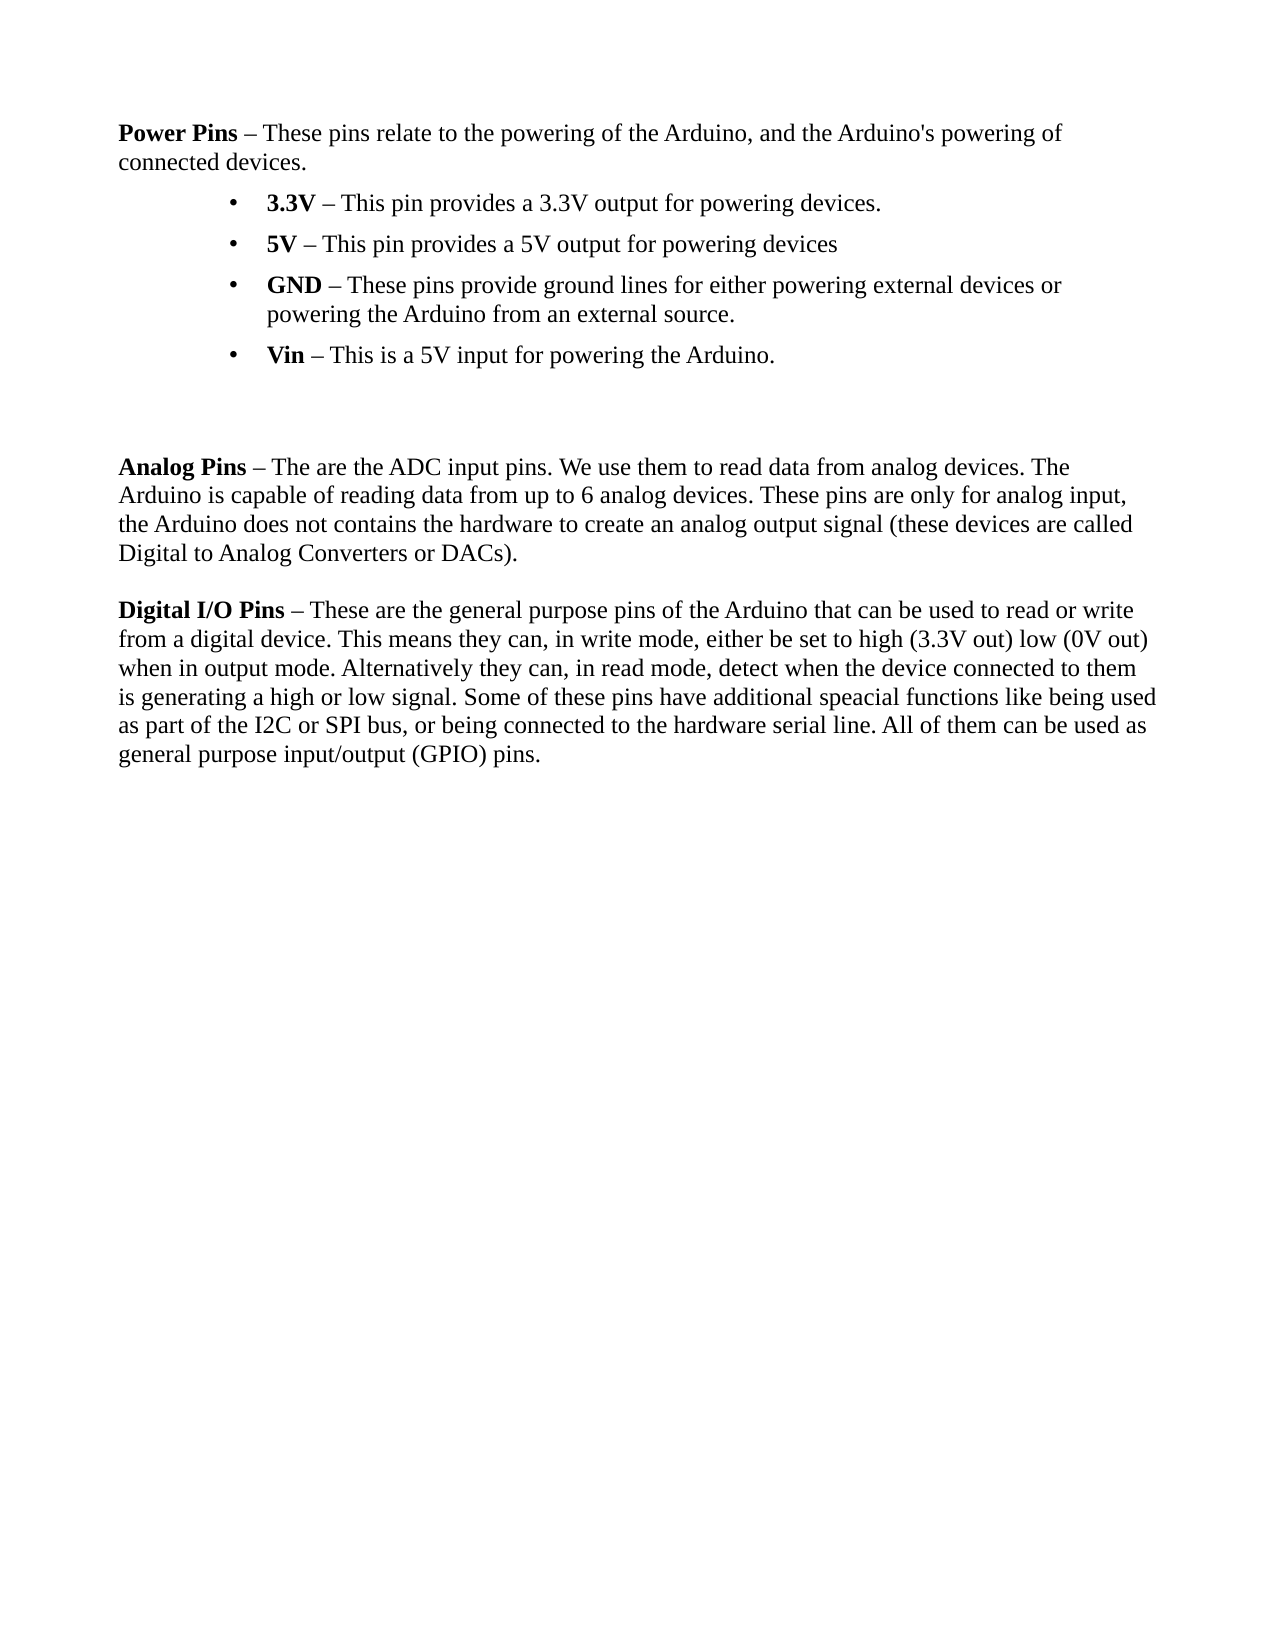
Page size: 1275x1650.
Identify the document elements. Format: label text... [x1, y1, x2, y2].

list 3.3V – This pin provides a 3.3V output for powering devices. [229, 188, 1157, 217]
list Vin – This is a 5V input for powering the Arduino. [229, 341, 1157, 369]
text Power Pins – These pins relate to the powering of the Arduino, and the Arduino's powering of connected devices. [118, 118, 1157, 176]
text Analog Pins – The are the ADC input pins. We use them to read data from analog devices. The Arduino is capable of reading data from up to 6 analog devices. These pins are only for analog input, the Arduino does not contains the hardware to create an analog output signal (these devices are called Digital to Analog Converters or DACs). Digital I/O Pins – These are the general purpose pins of the Arduino that can be used to read or write from a digital device. This means they can, in write mode, either be set to high (3.3V out) low (0V out) when in output mode. Alternatively they can, in read mode, detect when the device connected to them is generating a high or low signal. Some of these pins have additional speacial functions like being used as part of the I2C or SPI bus, or being connected to the hardware serial line. All of them can be used as general purpose input/output (GPIO) pins. [118, 423, 1157, 768]
list 5V – This pin provides a 5V output for powering devices [229, 229, 1157, 258]
list GND – These pins provide ground lines for either powering external devices or powering the Arduino from an external source. [229, 271, 1157, 328]
